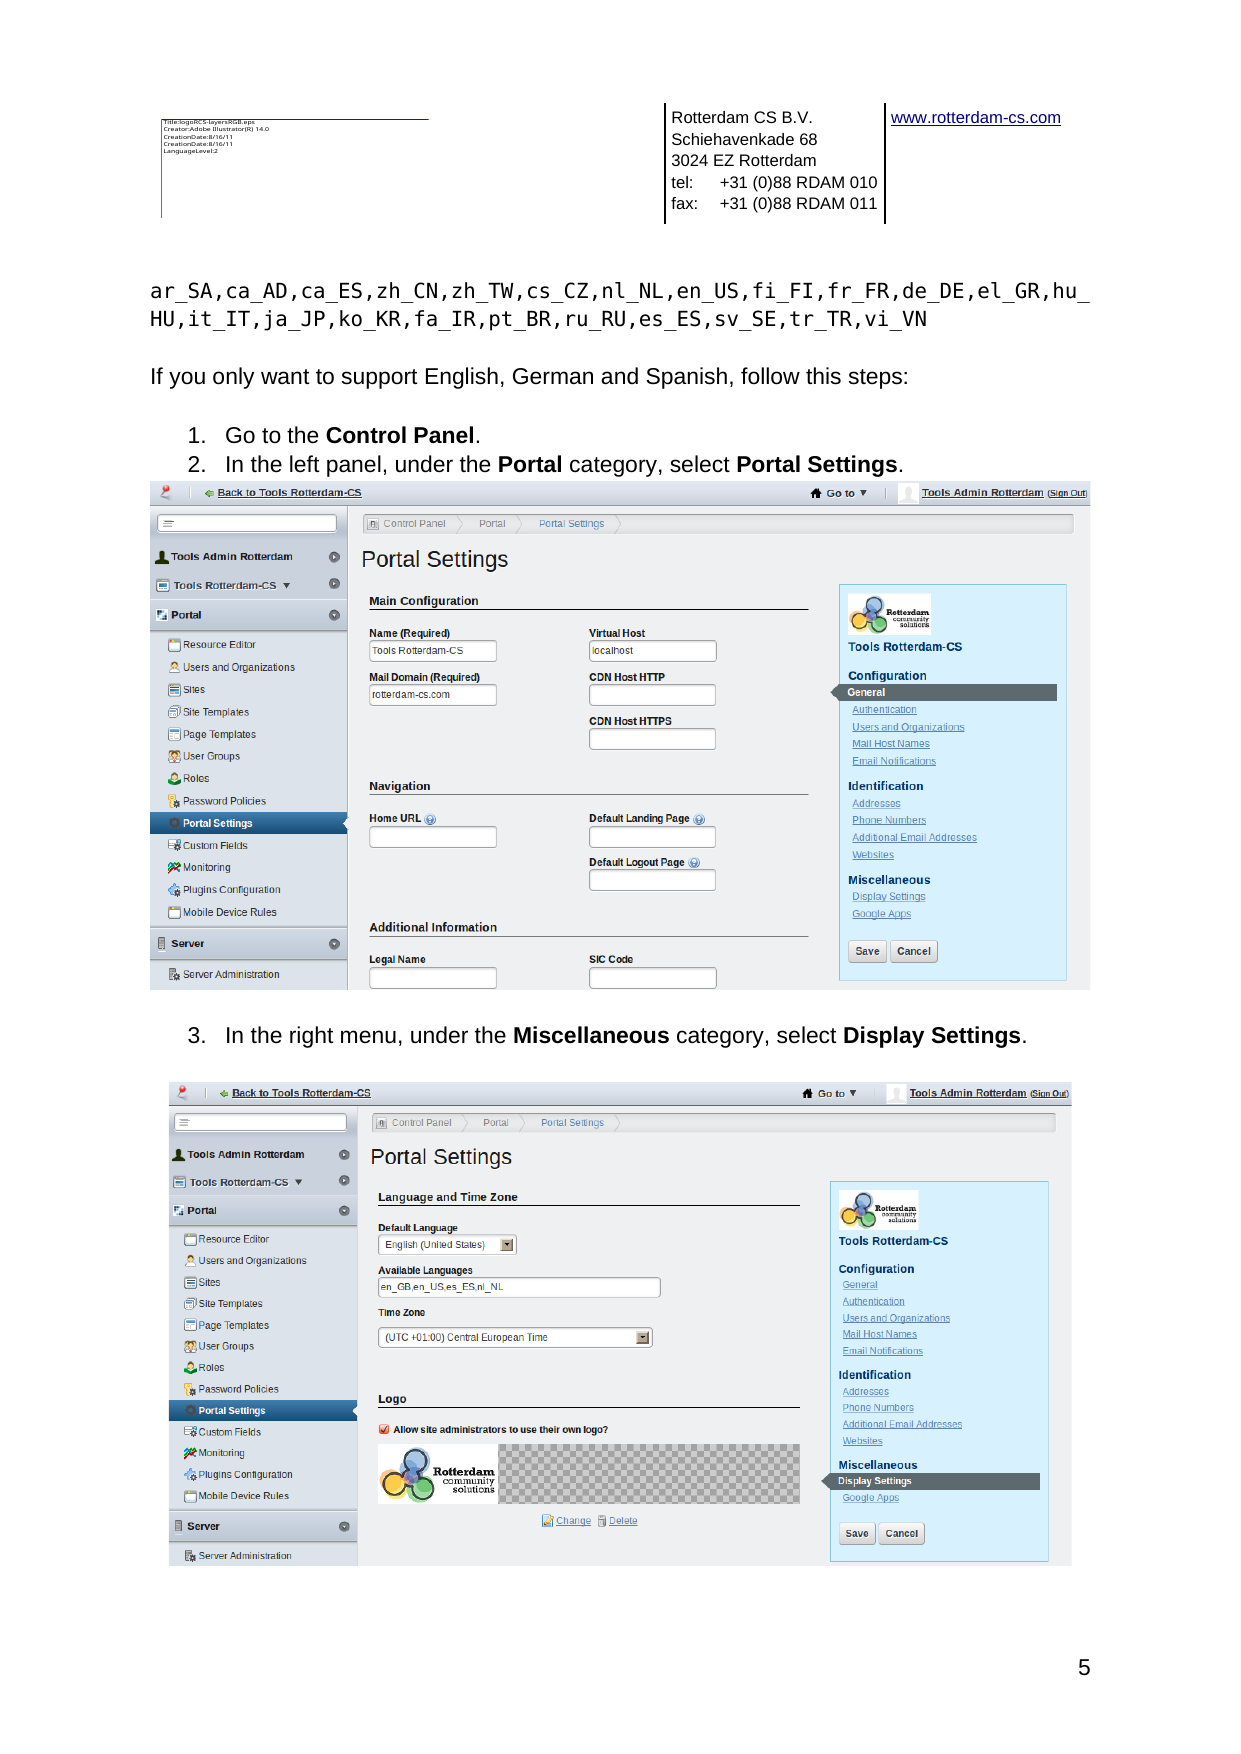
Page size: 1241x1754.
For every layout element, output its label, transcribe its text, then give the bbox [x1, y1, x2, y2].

list In the right menu, under the Miscellaneous category, select Display Settings. [187, 1023, 1091, 1048]
text ar_SA,ca_AD,ca_ES,zh_CN,zh_TW,cs_CZ,nl_NL,en_US,fi_FI,fr_FR,de_DE,el_GR,hu_HU,it_IT,ja_JP,ko_KR,fa_IR,pt_BR,ru_RU,es_ES,sv_SE,tr_TR,vi_VN [150, 279, 1091, 331]
picture [150, 481, 1091, 990]
list Go to the Control Panel. [187, 423, 1091, 448]
text If you only want to support English, German and Spanish, follow this steps: [150, 364, 1091, 389]
list In the left panel, under the Portal category, select Portal Settings. [187, 452, 1091, 478]
picture [168, 1081, 1072, 1566]
